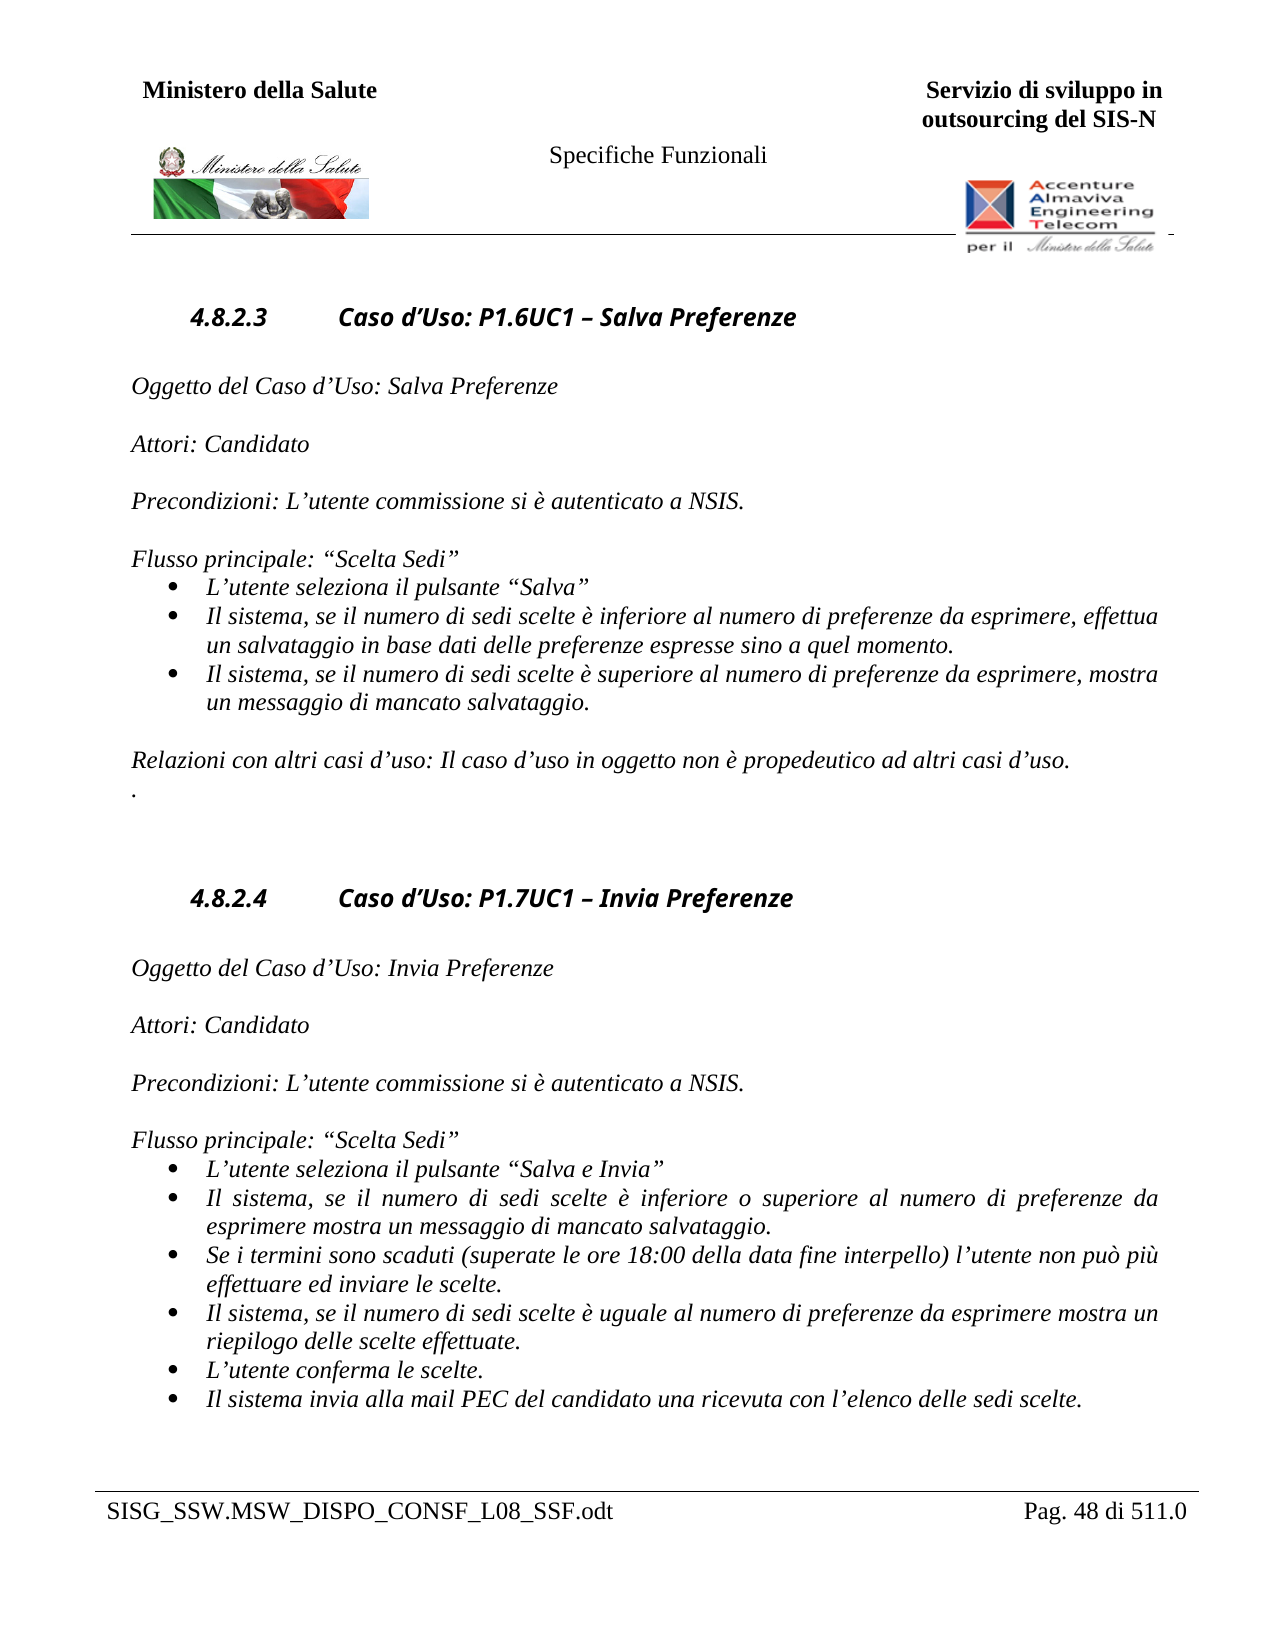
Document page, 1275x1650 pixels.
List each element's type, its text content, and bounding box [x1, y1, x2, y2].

list Il sistema, se il numero di sedi scelte è inferiore al numero di preferenze da esprimere, effettua un salvataggio in base dati delle preferenze espresse sino a quel momento. [169, 601, 1162, 659]
text Precondizioni: L’utente commissione si è autenticato a NSIS. [131, 1068, 1162, 1096]
text Oggetto del Caso d’Uso: Invia Preferenze [131, 953, 1162, 981]
subtitle Caso d’Uso: P1.6UC1 – Salva Preferenze [190, 299, 1162, 334]
list Se i termini sono scaduti (superate le ore 18:00 della data fine interpello) l’utente non può più effettuare ed inviare le scelte. [169, 1240, 1162, 1298]
list Il sistema, se il numero di sedi scelte è uguale al numero di preferenze da esprimere mostra un riepilogo delle scelte effettuate. [169, 1298, 1162, 1355]
list Il sistema invia alla mail PEC del candidato una ricevuta con l’elenco delle sedi scelte. [169, 1384, 1162, 1413]
list L’utente seleziona il pulsante “Salva” [169, 572, 1162, 601]
subtitle Caso d’Uso: P1.7UC1 – Invia Preferenze [190, 881, 1162, 915]
text Flusso principale: “Scelta Sedi” [131, 1125, 1162, 1154]
text Attori: Candidato [131, 1010, 1162, 1039]
list L’utente seleziona il pulsante “Salva e Invia” [169, 1154, 1162, 1183]
text Oggetto del Caso d’Uso: Salva Preferenze [131, 371, 1162, 400]
list L’utente conferma le scelte. [169, 1355, 1162, 1384]
list Il sistema, se il numero di sedi scelte è inferiore o superiore al numero di preferenze da esprimere mostra un messaggio di mancato salvataggio. [169, 1183, 1162, 1240]
text Precondizioni: L’utente commissione si è autenticato a NSIS. [131, 486, 1162, 515]
text Attori: Candidato [131, 429, 1162, 457]
text . [131, 774, 1162, 802]
text Relazioni con altri casi d’uso: Il caso d’uso in oggetto non è propedeutico ad altri casi d’uso. [131, 745, 1162, 774]
text Flusso principale: “Scelta Sedi” [131, 544, 1162, 572]
list Il sistema, se il numero di sedi scelte è superiore al numero di preferenze da esprimere, mostra un messaggio di mancato salvataggio. [169, 659, 1162, 716]
